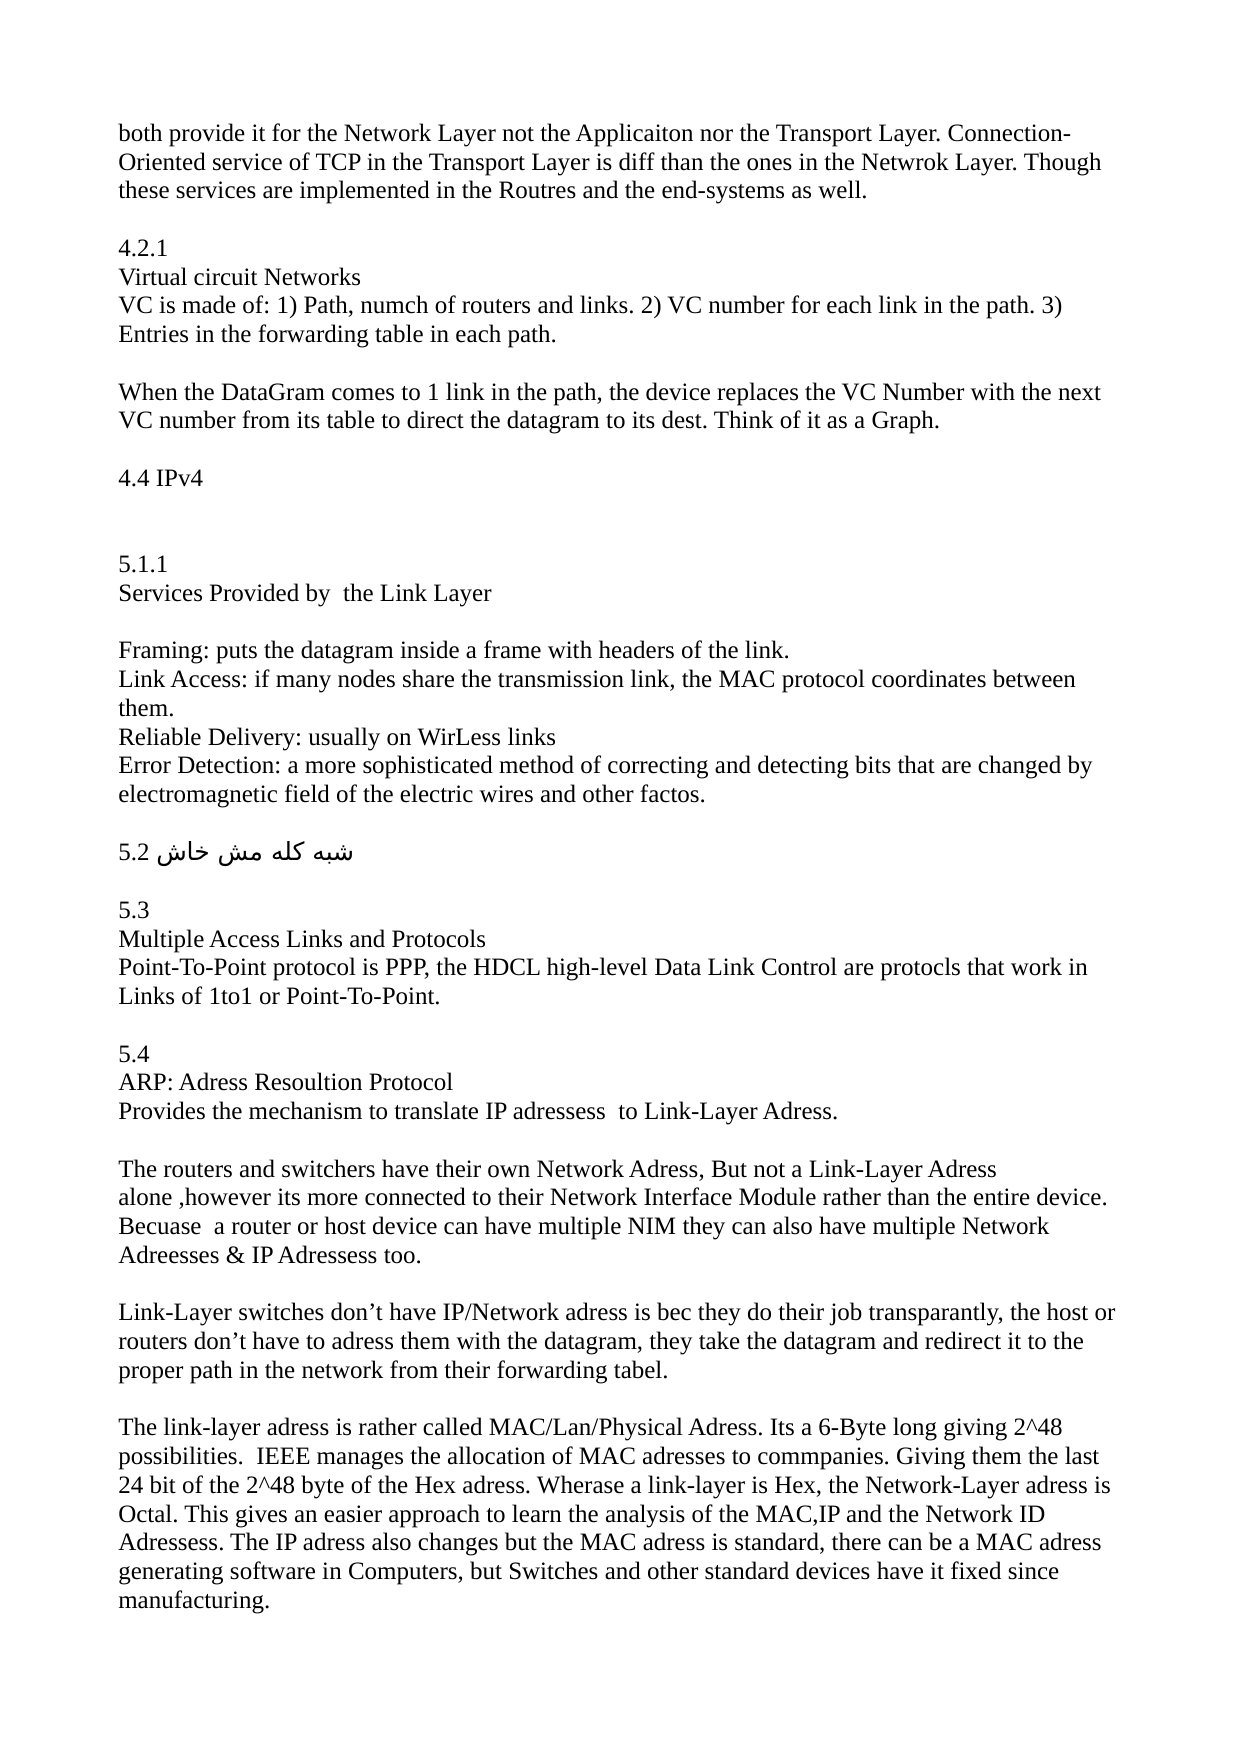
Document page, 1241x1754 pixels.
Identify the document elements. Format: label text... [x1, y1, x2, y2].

text Virtual circuit Networks [118, 262, 1122, 291]
text Point-To-Point protocol is PPP, the HDCL high-level Data Link Control are protocls that work in Links of 1to1 or Point-To-Point. [118, 952, 1122, 1010]
text When the DataGram comes to 1 link in the path, the device replaces the VC Number with the next VC number from its table to direct the datagram to its dest. Think of it as a Graph. [118, 377, 1122, 434]
text 4.4 IPv4 [118, 463, 1122, 492]
text Error Detection: a more sophisticated method of correcting and detecting bits that are changed by electromagnetic field of the electric wires and other factos. [118, 751, 1122, 808]
text Provides the mechanism to translate IP adressess to Link-Layer Adress. [118, 1096, 1122, 1125]
text 4.2.1 [118, 233, 1122, 262]
text Link Access: if many nodes share the transmission link, the MAC protocol coordinates between them. [118, 664, 1122, 722]
text Services Provided by the Link Layer [118, 578, 1122, 607]
text The link-layer adress is rather called MAC/Lan/Physical Adress. Its a 6-Byte long giving 2^48 possibilities. IEEE manages the allocation of MAC adresses to commpanies. Giving them the last 24 bit of the 2^48 byte of the Hex adress. Wherase a link-layer is Hex, the Network-Layer adress is Octal. This gives an easier approach to learn the analysis of the MAC,IP and the Network ID Adressess. The IP adress also changes but the MAC adress is standard, there can be a MAC adress generating software in Computers, but Switches and other standard devices have it fixed since manufacturing. [118, 1412, 1122, 1614]
text The routers and switchers have their own Network Adress, But not a Link-Layer Adress alone ,however its more connected to their Network Interface Module rather than the entire device. [118, 1154, 1122, 1211]
text 5.4 [118, 1039, 1122, 1067]
text both provide it for the Network Layer not the Applicaiton nor the Transport Layer. Connection-Oriented service of TCP in the Transport Layer is diff than the ones in the Netwrok Layer. Though these services are implemented in the Routres and the end-systems as well. [118, 118, 1122, 204]
text 5.3 [118, 895, 1122, 924]
text 5.2 شبه كله مش خاش [118, 837, 1122, 866]
text Link-Layer switches don’t have IP/Network adress is bec they do their job transparantly, the host or routers don’t have to adress them with the datagram, they take the datagram and redirect it to the proper path in the network from their forwarding tabel. [118, 1297, 1122, 1384]
text Reliable Delivery: usually on WirLess links [118, 722, 1122, 751]
text ARP: Adress Resoultion Protocol [118, 1067, 1122, 1096]
text 5.1.1 [118, 549, 1122, 578]
text Framing: puts the datagram inside a frame with headers of the link. [118, 636, 1122, 664]
text VC is made of: 1) Path, numch of routers and links. 2) VC number for each link in the path. 3) Entries in the forwarding table in each path. [118, 291, 1122, 348]
text Multiple Access Links and Protocols [118, 924, 1122, 952]
text Becuase a router or host device can have multiple NIM they can also have multiple Network Adreesses & IP Adressess too. [118, 1211, 1122, 1269]
